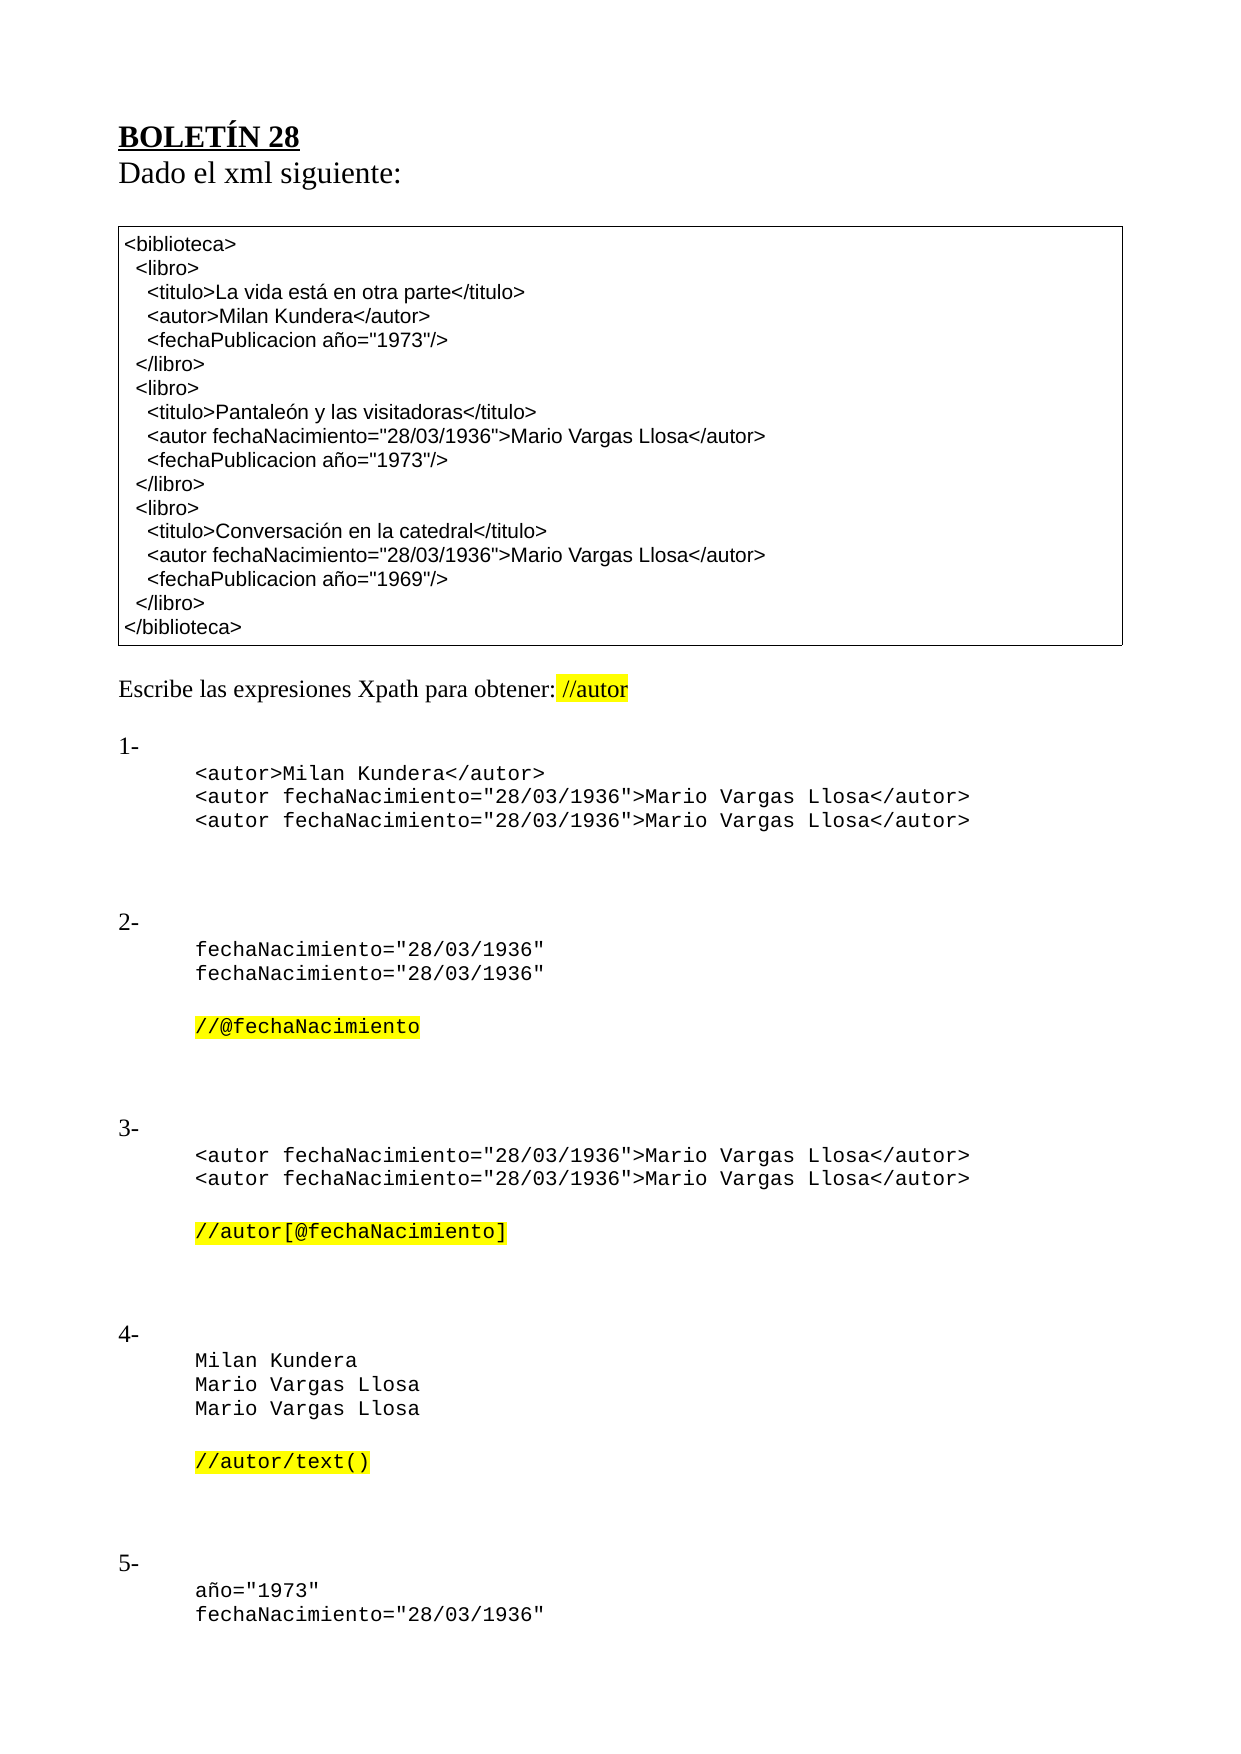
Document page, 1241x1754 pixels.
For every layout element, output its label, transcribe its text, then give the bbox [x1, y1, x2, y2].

table_header Milan Kundera Mario Vargas Llosa Mario Vargas Llosa //autor/text() [192, 1348, 434, 1507]
text 3- [118, 1113, 1122, 1142]
text 5- [118, 1548, 1122, 1577]
text Escribe las expresiones Xpath para obtener: //autor [118, 674, 1122, 702]
table_header <biblioteca> <libro> <titulo>La vida está en otra parte</titulo> <autor>Milan Kundera</autor> <fechaPublicacion año="1973"/> </libro> <libro> <titulo>Pantaleón y las visitadoras</titulo> <autor fechaNacimiento="28/03/1936">Mario Vargas Llosa</autor> <fechaPublicacion año="1973"/> </libro> <libro> <titulo>Conversación en la catedral</titulo> <autor fechaNacimiento="28/03/1936">Mario Vargas Llosa</autor> <fechaPublicacion año="1969"/> </libro> </biblioteca> [119, 227, 1122, 645]
text 4- [118, 1319, 1122, 1348]
table_header <autor fechaNacimiento="28/03/1936">Mario Vargas Llosa</autor> <autor fechaNacimiento="28/03/1936">Mario Vargas Llosa</autor> //autor[@fechaNacimiento] [192, 1142, 984, 1278]
text BOLETÍN 28 [118, 118, 1122, 154]
text 1- [118, 731, 1122, 760]
table_header fechaNacimiento="28/03/1936" fechaNacimiento="28/03/1936" //@fechaNacimiento [192, 936, 572, 1072]
table_header año="1973" fechaNacimiento="28/03/1936" [192, 1577, 559, 1630]
text Dado el xml siguiente: [118, 154, 1122, 190]
table_header <autor>Milan Kundera</autor> <autor fechaNacimiento="28/03/1936">Mario Vargas Llosa</autor> <autor fechaNacimiento="28/03/1936">Mario Vargas Llosa</autor> [192, 760, 984, 866]
text 2- [118, 907, 1122, 936]
